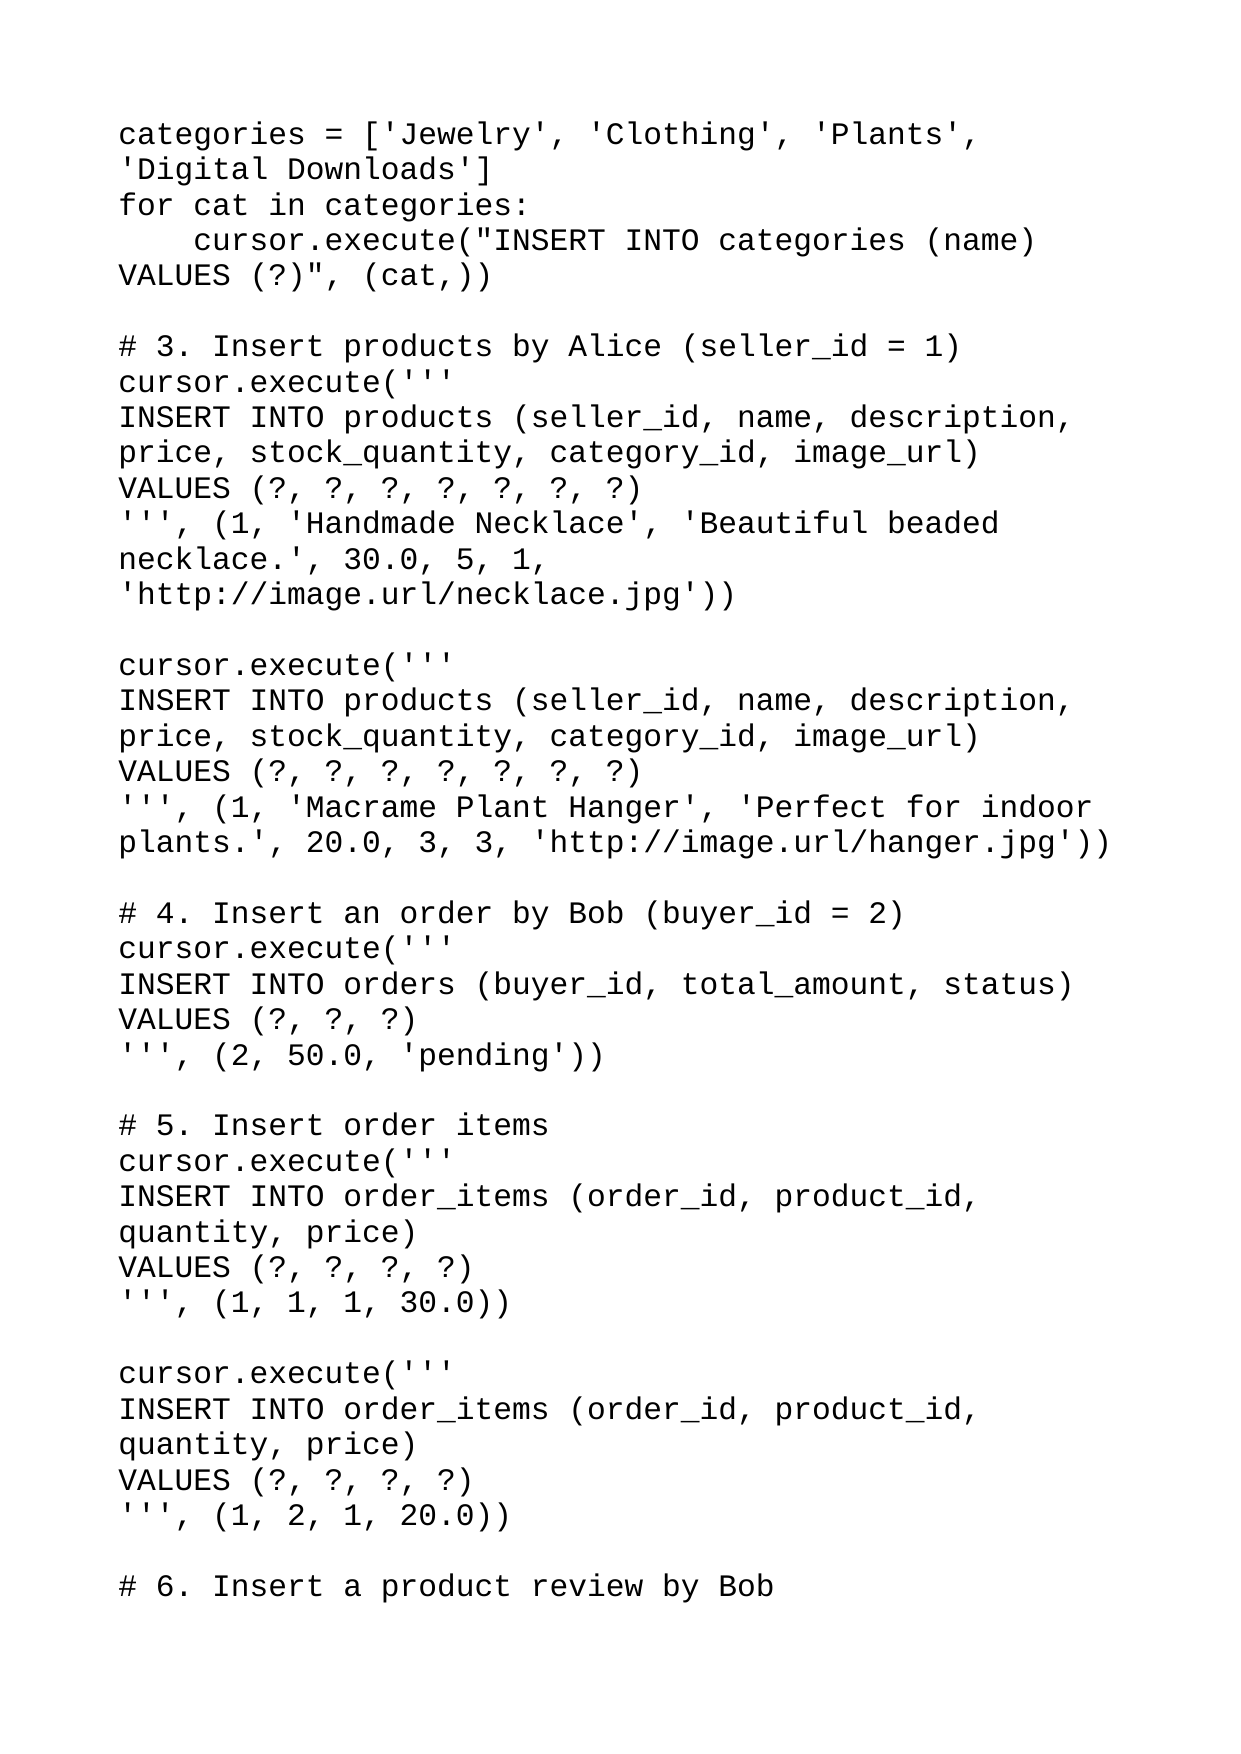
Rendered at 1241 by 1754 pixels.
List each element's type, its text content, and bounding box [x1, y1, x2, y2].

text for cat in categories: [118, 189, 1122, 224]
text VALUES (?, ?, ?, ?) [118, 1464, 1122, 1499]
text # 4. Insert an order by Bob (buyer_id = 2) [118, 897, 1122, 933]
text INSERT INTO orders (buyer_id, total_amount, status) [118, 968, 1122, 1003]
text ''', (1, 'Macrame Plant Hanger', 'Perfect for indoor plants.', 20.0, 3, 3, 'http://image.url/hanger.jpg')) [118, 791, 1122, 862]
text VALUES (?, ?, ?, ?) [118, 1251, 1122, 1287]
text INSERT INTO order_items (order_id, product_id, quantity, price) [118, 1393, 1122, 1464]
text ''', (1, 1, 1, 30.0)) [118, 1287, 1122, 1322]
text cursor.execute(''' [118, 1358, 1122, 1393]
text INSERT INTO products (seller_id, name, description, price, stock_quantity, category_id, image_url) [118, 685, 1122, 756]
text cursor.execute(''' [118, 933, 1122, 968]
text ''', (1, 2, 1, 20.0)) [118, 1499, 1122, 1535]
text ''', (2, 50.0, 'pending')) [118, 1039, 1122, 1074]
text cursor.execute("INSERT INTO categories (name) VALUES (?)", (cat,)) [118, 224, 1122, 295]
text categories = ['Jewelry', 'Clothing', 'Plants', 'Digital Downloads'] [118, 118, 1122, 189]
text cursor.execute(''' [118, 1145, 1122, 1181]
text cursor.execute(''' [118, 649, 1122, 685]
text ''', (1, 'Handmade Necklace', 'Beautiful beaded necklace.', 30.0, 5, 1, 'http://image.url/necklace.jpg')) [118, 508, 1122, 614]
text INSERT INTO products (seller_id, name, description, price, stock_quantity, category_id, image_url) [118, 401, 1122, 472]
text cursor.execute(''' [118, 366, 1122, 401]
text VALUES (?, ?, ?, ?, ?, ?, ?) [118, 472, 1122, 508]
text VALUES (?, ?, ?) [118, 1003, 1122, 1039]
text INSERT INTO order_items (order_id, product_id, quantity, price) [118, 1181, 1122, 1251]
text # 3. Insert products by Alice (seller_id = 1) [118, 331, 1122, 366]
text # 5. Insert order items [118, 1110, 1122, 1145]
text # 6. Insert a product review by Bob [118, 1570, 1122, 1606]
text VALUES (?, ?, ?, ?, ?, ?, ?) [118, 756, 1122, 791]
